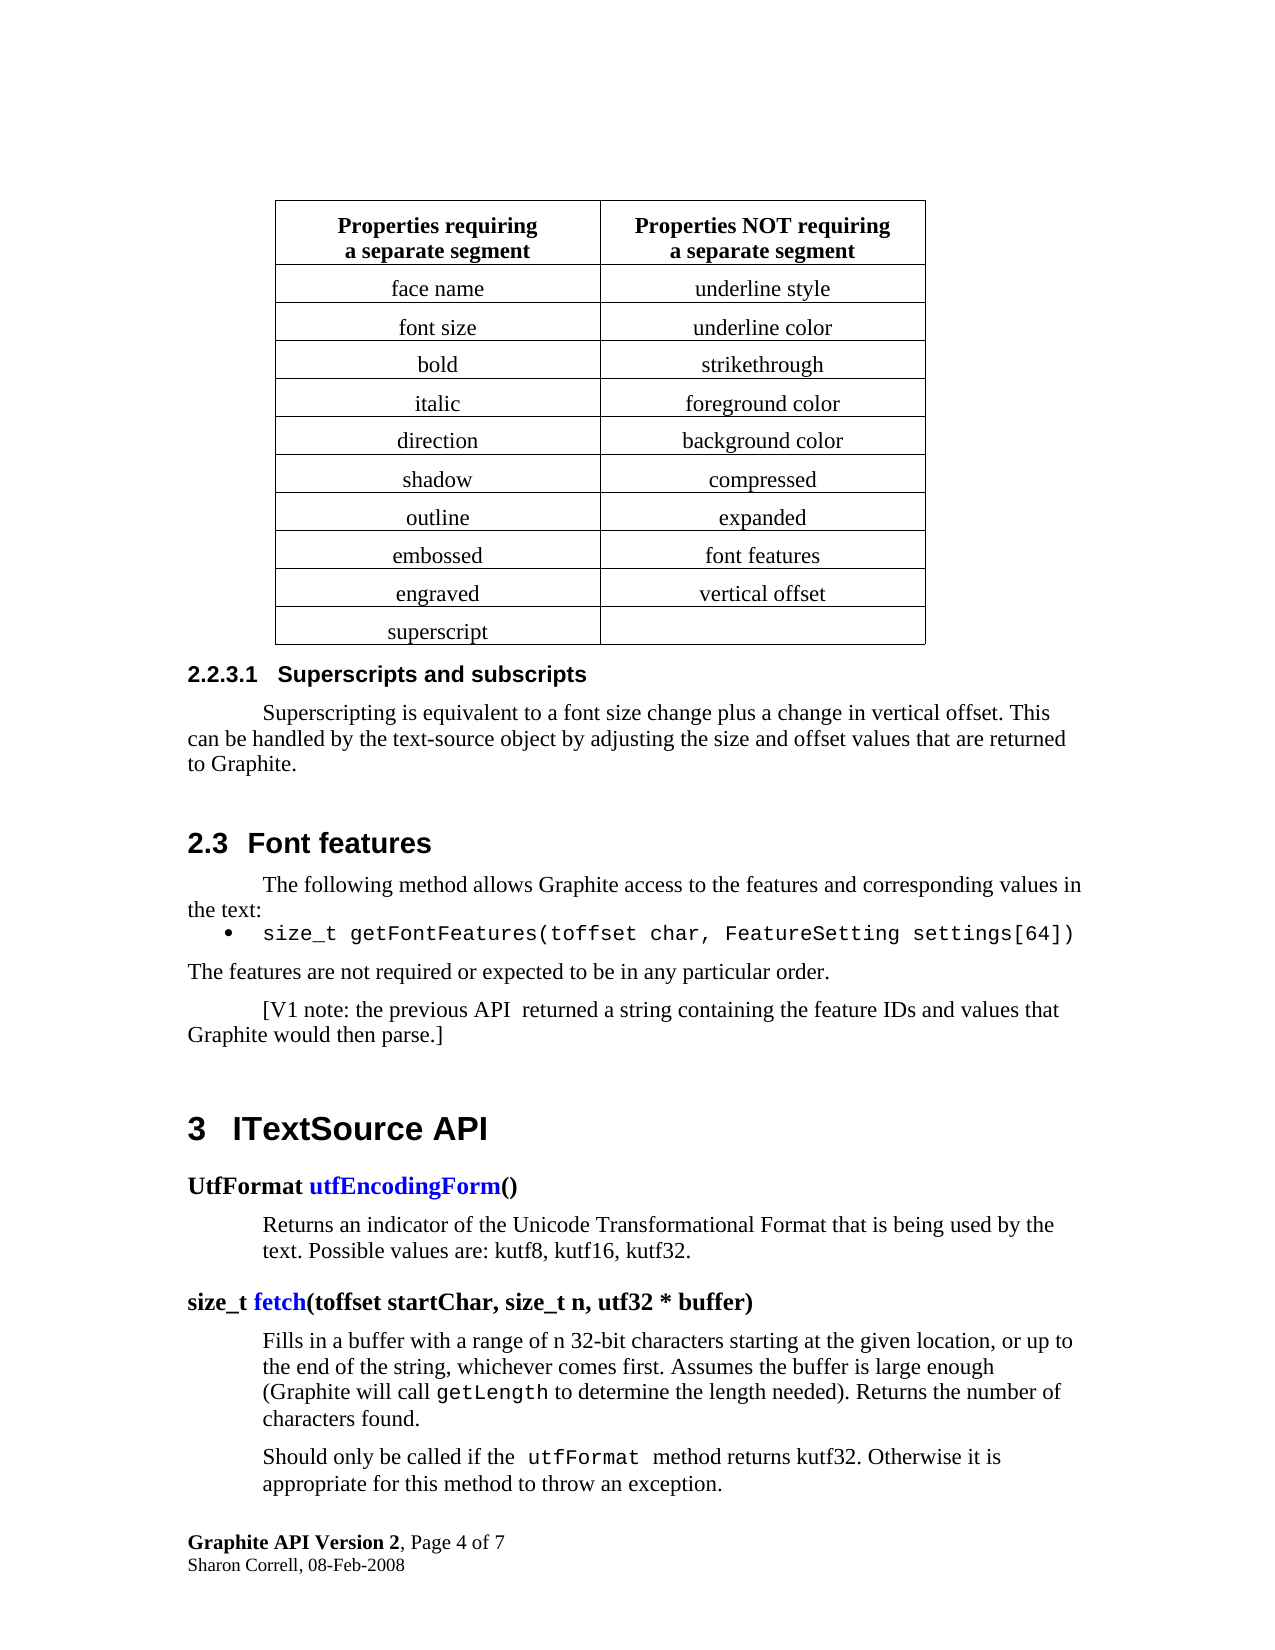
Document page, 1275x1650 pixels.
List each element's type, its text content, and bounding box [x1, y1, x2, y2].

list size_t getFontFeatures(toffset char, FeatureSetting settings[64]) [225, 922, 1087, 946]
table_header Properties NOT requiring a separate segment [601, 201, 925, 264]
subtitle Font features [187, 827, 1087, 859]
table_cell engraved [276, 569, 600, 606]
text UtfFormat utfEncodingForm() [187, 1172, 1087, 1200]
table_cell underline color [601, 303, 925, 340]
table_cell strikethrough [601, 341, 925, 378]
table_cell vertical offset [601, 569, 925, 606]
table_cell italic [276, 379, 600, 416]
table_cell outline [276, 493, 600, 530]
text Should only be called if the utfFormat method returns kutf32. Otherwise it is appropriate for this method to throw an exception. [262, 1444, 1087, 1496]
table_cell compressed [601, 455, 925, 492]
subtitle Superscripts and subscripts [187, 662, 1087, 688]
table_cell expanded [601, 493, 925, 530]
table_cell underline style [601, 265, 925, 302]
table_cell bold [276, 341, 600, 378]
text Returns an indicator of the Unicode Transformational Format that is being used by the text. Possible values are: kutf8, kutf16, kutf32. [262, 1212, 1087, 1263]
table_cell foreground color [601, 379, 925, 416]
subtitle ITextSource API [187, 1110, 1087, 1147]
table_cell shadow [276, 455, 600, 492]
text [V1 note: the previous API returned a string containing the feature IDs and values that Graphite would then parse.] [187, 997, 1087, 1047]
table_cell background color [601, 417, 925, 454]
table_cell direction [276, 417, 600, 454]
text The features are not required or expected to be in any particular order. [187, 959, 1087, 984]
text size_t fetch(toffset startChar, size_t n, utf32 * buffer) [187, 1288, 1087, 1316]
table_cell embossed [276, 531, 600, 568]
text The following method allows Graphite access to the features and corresponding values in the text: [187, 872, 1087, 922]
table_cell face name [276, 265, 600, 302]
table_cell superscript [276, 607, 600, 644]
table_cell [601, 607, 925, 644]
table_cell font size [276, 303, 600, 340]
table_header Properties requiring a separate segment [276, 201, 600, 264]
table_cell font features [601, 531, 925, 568]
text Superscripting is equivalent to a font size change plus a change in vertical offset. This can be handled by the text-source object by adjusting the size and offset values that are returned to Graphite. [187, 700, 1087, 777]
text Fills in a buffer with a range of n 32-bit characters starting at the given location, or up to the end of the string, whichever comes first. Assumes the buffer is large enough (Graphite will call getLength to determine the length needed). Returns the number of characters found. [262, 1328, 1087, 1431]
